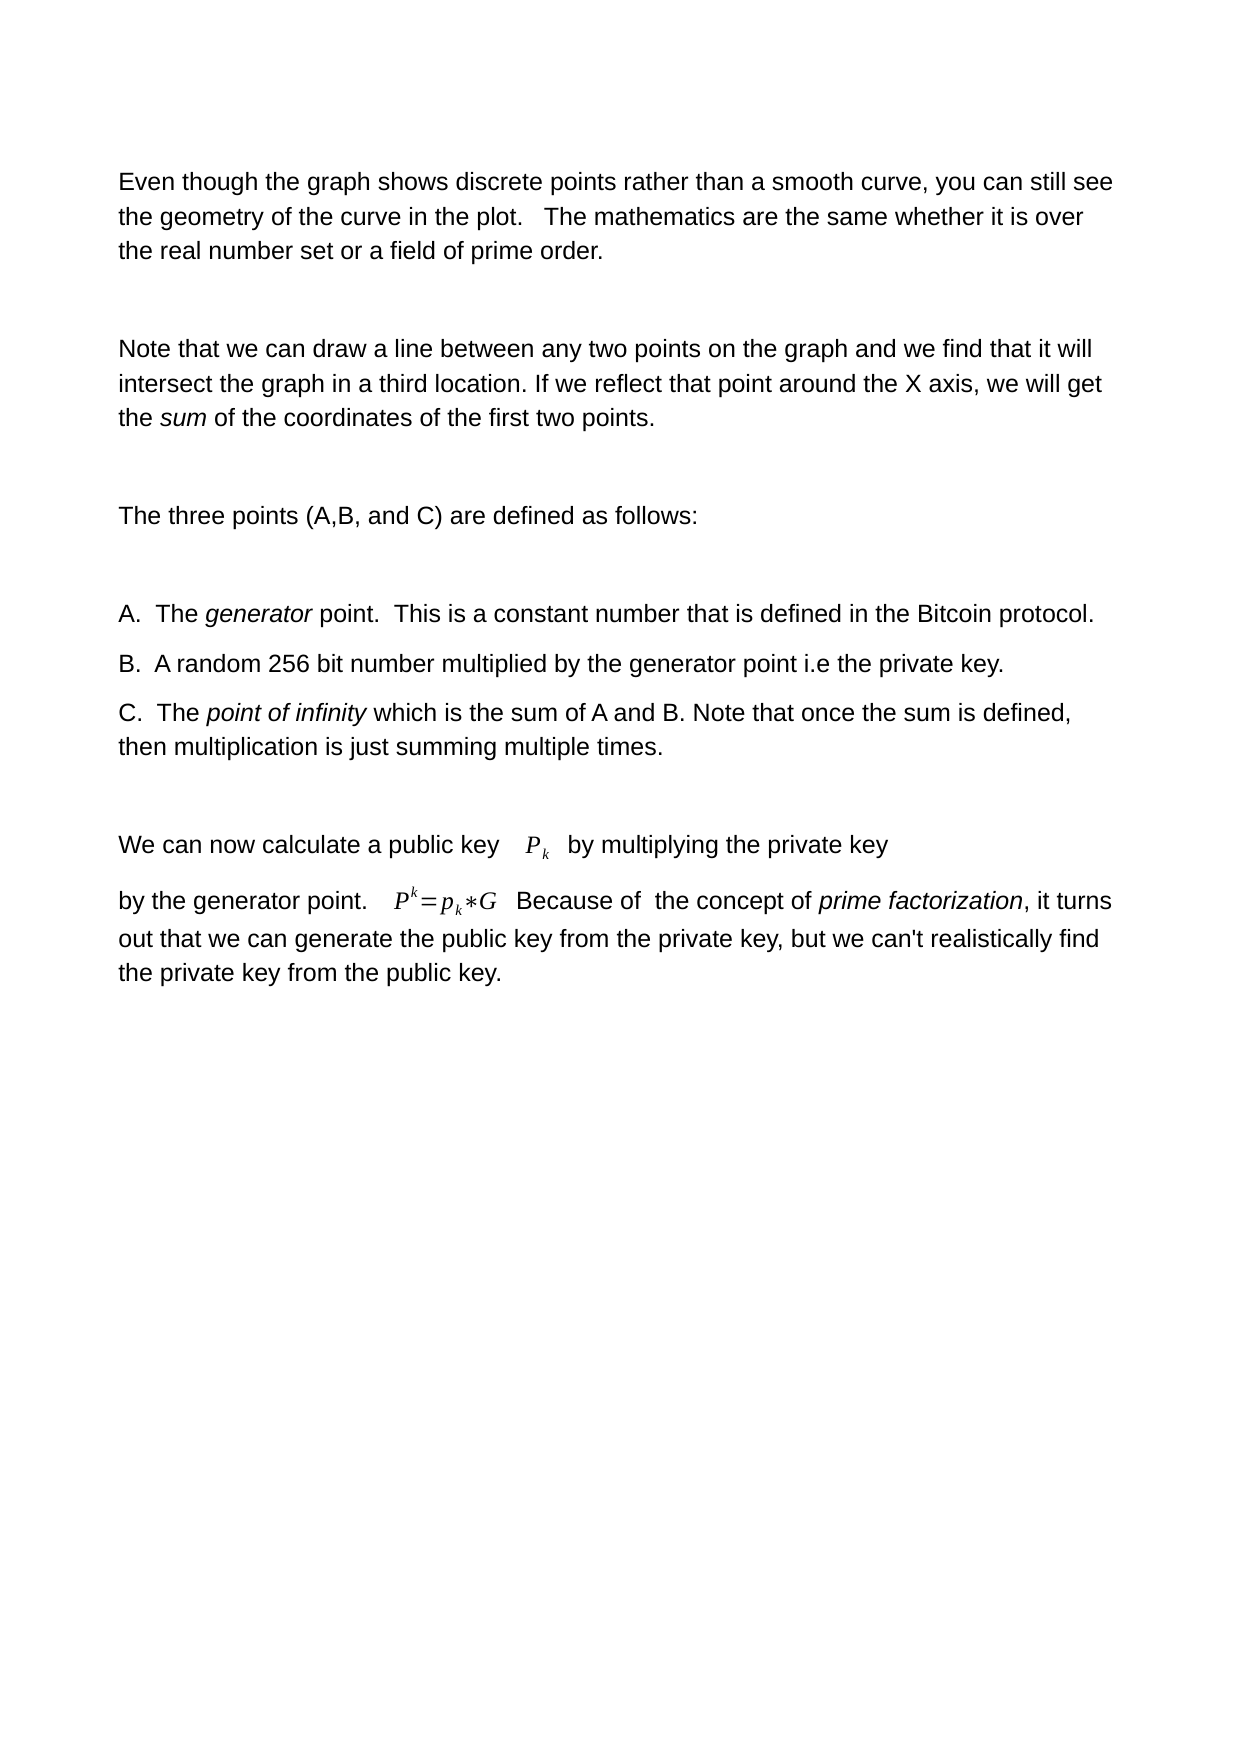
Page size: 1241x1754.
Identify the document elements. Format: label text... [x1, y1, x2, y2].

text B. A random 256 bit number multiplied by the generator point i.e the private key. [118, 648, 1122, 677]
text Note that we can draw a line between any two points on the graph and we find that it will intersect the graph in a third location. If we reflect that point around the X axis, we will get the sum of the coordinates of the first two points. [118, 334, 1122, 432]
text C. The point of infinity which is the sum of A and B. Note that once the sum is defined, then multiplication is just summing multiple times. [118, 698, 1122, 761]
text A. The generator point. This is a constant number that is defined in the Bitcoin protocol. [118, 599, 1122, 628]
text The three points (A,B, and C) are defined as follows: [118, 501, 1122, 530]
text by the generator point. Because of the concept of prime factorization, it turns out that we can generate the public key from the private key, but we can't realistically find the private key from the public key. [118, 883, 1122, 987]
text We can now calculate a public key by multiplying the private key [118, 830, 1122, 863]
text Even though the graph shows discrete points rather than a smooth curve, you can still see the geometry of the curve in the plot. The mathematics are the same whether it is over the real number set or a field of prime order. [118, 167, 1122, 265]
